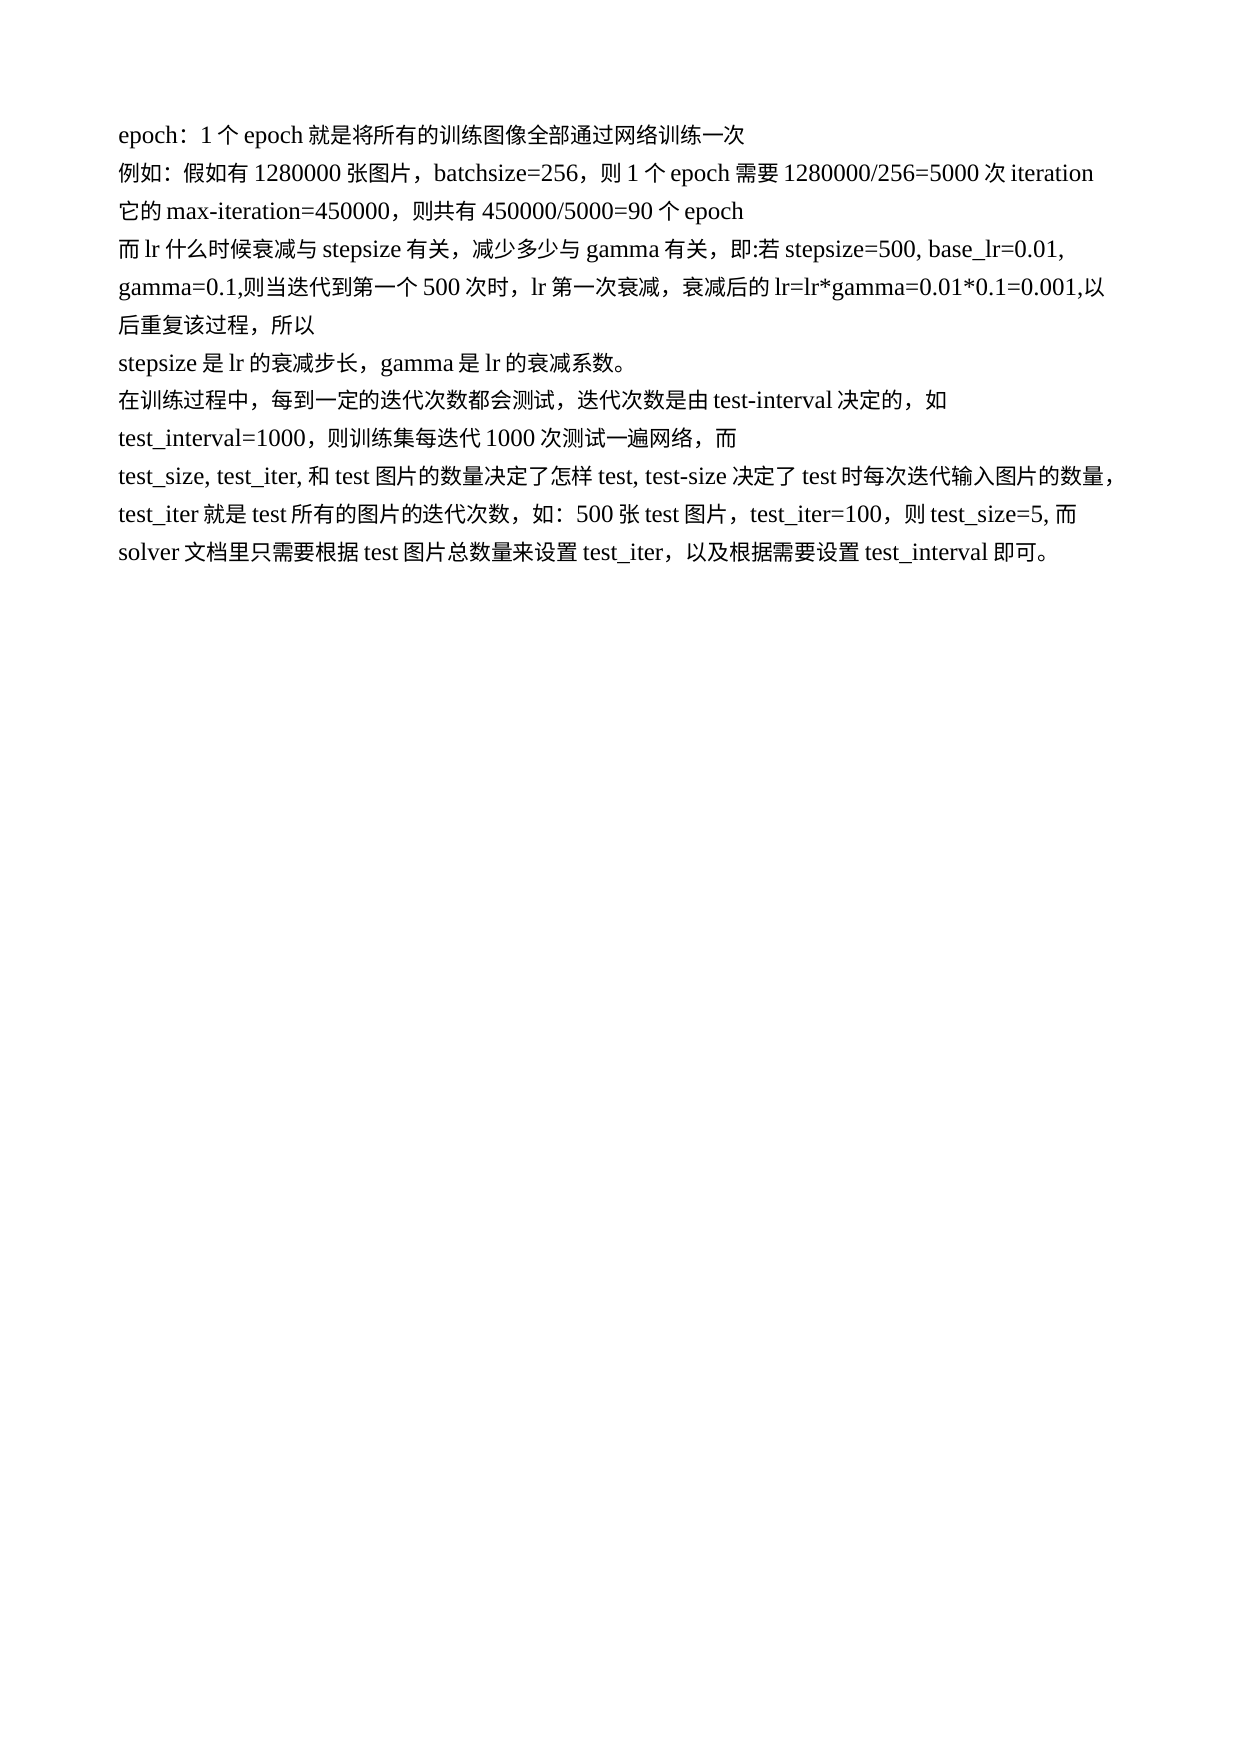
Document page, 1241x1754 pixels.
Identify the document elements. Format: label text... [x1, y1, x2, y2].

text iteration： 数据进行一次前向-后向的训练 batchsize：每次迭代训练图片的数量 epoch：1个epoch就是将所有的训练图像全部通过网络训练一次 例如：假如有1280000张图片，batchsize=256，则1个epoch需要1280000/256=5000次iteration 它的max-iteration=450000，则共有450000/5000=90个epoch 而lr什么时候衰减与stepsize有关，减少多少与gamma有关，即:若stepsize=500, base_lr=0.01, gamma=0.1,则当迭代到第一个500次时，lr第一次衰减，衰减后的lr=lr*gamma=0.01*0.1=0.001,以后重复该过程，所以 stepsize是lr的衰减步长，gamma是lr的衰减系数。 在训练过程中，每到一定的迭代次数都会测试，迭代次数是由test-interval决定的，如test_interval=1000，则训练集每迭代1000次测试一遍网络，而 test_size, test_iter, 和test图片的数量决定了怎样test, test-size决定了test时每次迭代输入图片的数量，test_iter就是test所有的图片的迭代次数，如：500张test图片，test_iter=100，则test_size=5, 而solver文档里只需要根据test图片总数量来设置test_iter，以及根据需要设置test_interval即可。 [118, 118, 1122, 567]
